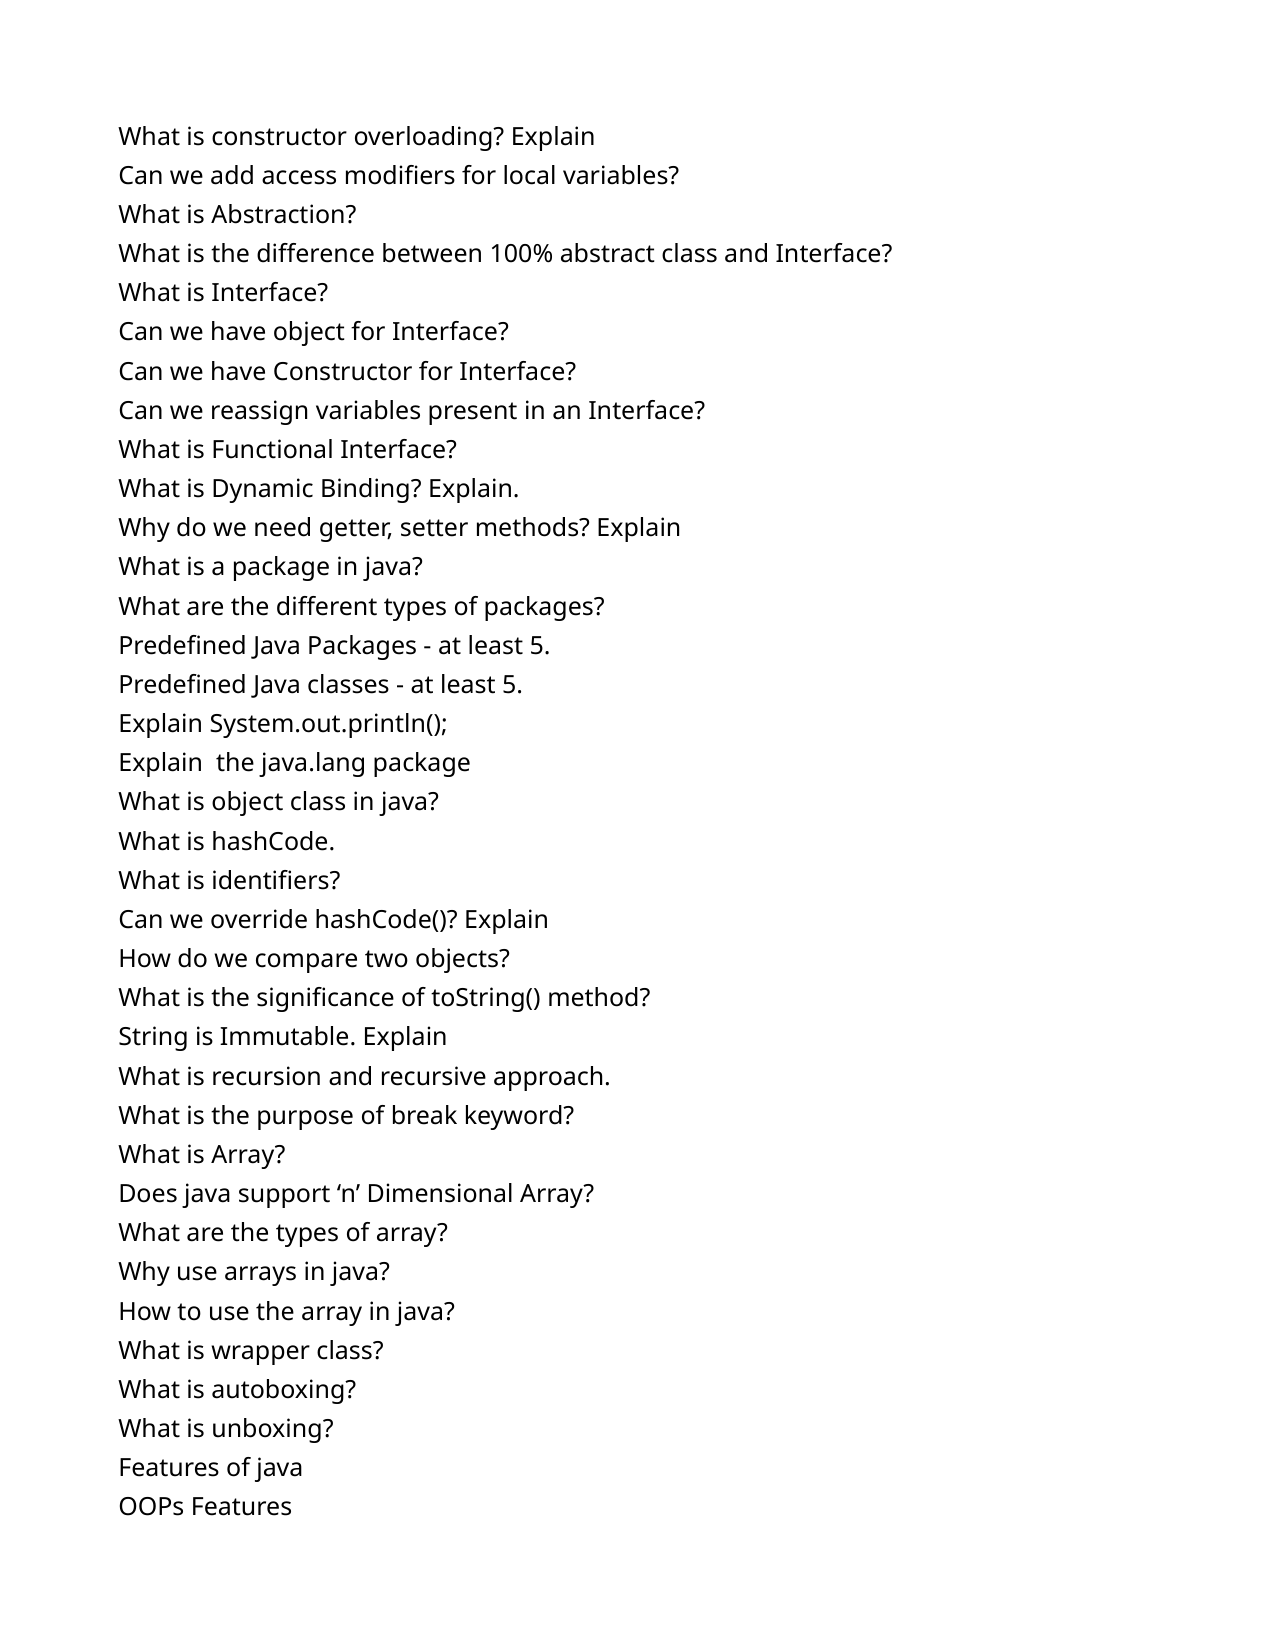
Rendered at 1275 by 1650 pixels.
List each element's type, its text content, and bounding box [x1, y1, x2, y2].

text OOPs Features [118, 1489, 1157, 1523]
text What is recursion and recursive approach. [118, 1058, 1157, 1092]
text What is the significance of toString() method? [118, 980, 1157, 1014]
text What is the purpose of break keyword? [118, 1097, 1157, 1131]
text What is a package in java? [118, 549, 1157, 583]
text Can we have object for Interface? [118, 314, 1157, 348]
text Can we add access modifiers for local variables? [118, 157, 1157, 191]
text String is Immutable. Explain [118, 1019, 1157, 1053]
text Can we have Constructor for Interface? [118, 353, 1157, 387]
text What is identifiers? [118, 862, 1157, 896]
text What is unboxing? [118, 1411, 1157, 1445]
text Why use arrays in java? [118, 1254, 1157, 1288]
text What is Functional Interface? [118, 431, 1157, 466]
text What are the different types of packages? [118, 588, 1157, 622]
text What is object class in java? [118, 784, 1157, 818]
text What are the types of array? [118, 1215, 1157, 1249]
text What is constructor overloading? Explain [118, 118, 1157, 152]
text Explain the java.lang package [118, 745, 1157, 779]
text Why do we need getter, setter methods? Explain [118, 510, 1157, 544]
text Features of java [118, 1450, 1157, 1484]
text Can we reassign variables present in an Interface? [118, 392, 1157, 426]
text What is the difference between 100% abstract class and Interface? [118, 236, 1157, 270]
text How to use the array in java? [118, 1293, 1157, 1327]
text What is Abstraction? [118, 196, 1157, 231]
text Predefined Java Packages - at least 5. [118, 627, 1157, 661]
text Can we override hashCode()? Explain [118, 901, 1157, 936]
text Predefined Java classes - at least 5. [118, 666, 1157, 701]
text Does java support ‘n’ Dimensional Array? [118, 1176, 1157, 1210]
text How do we compare two objects? [118, 941, 1157, 975]
text What is Array? [118, 1136, 1157, 1171]
text What is Dynamic Binding? Explain. [118, 471, 1157, 505]
text What is Interface? [118, 275, 1157, 309]
text What is autoboxing? [118, 1371, 1157, 1406]
text Explain System.out.println(); [118, 706, 1157, 740]
text What is wrapper class? [118, 1332, 1157, 1366]
text What is hashCode. [118, 823, 1157, 857]
